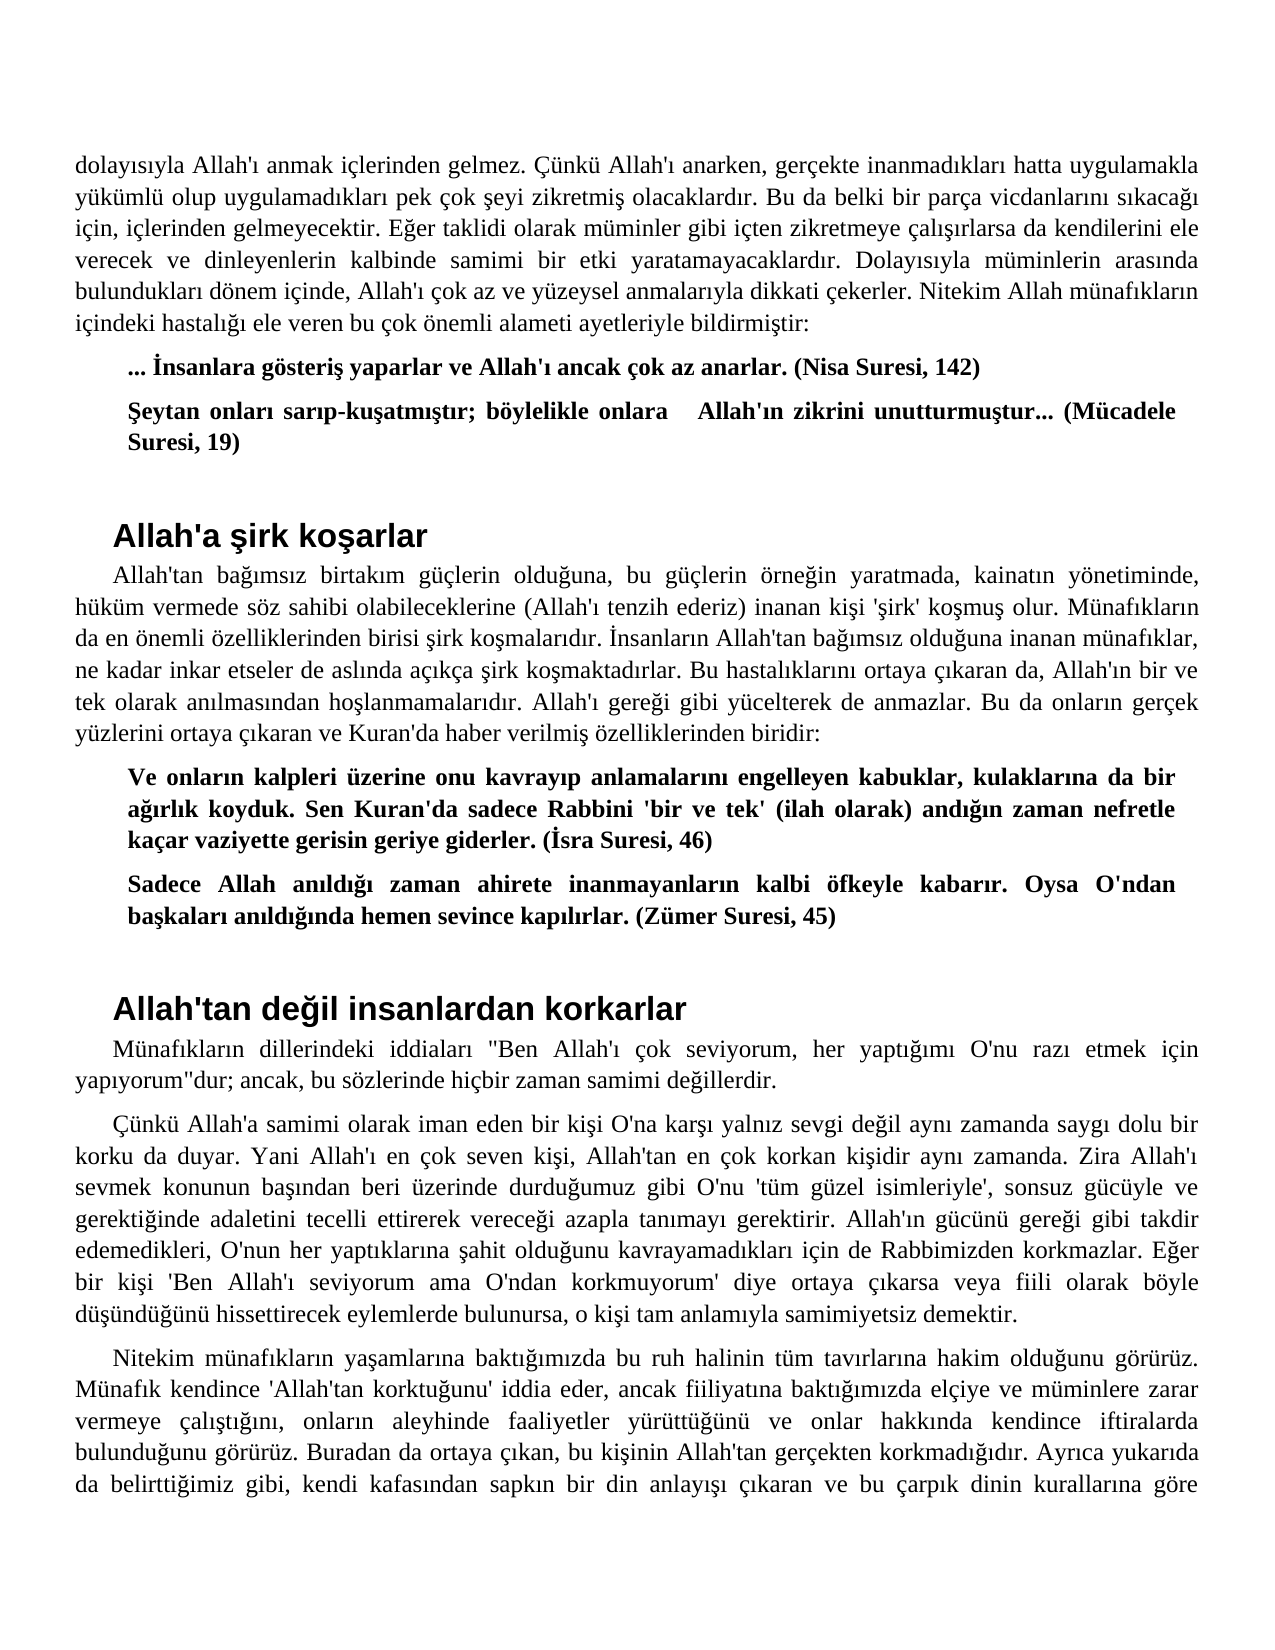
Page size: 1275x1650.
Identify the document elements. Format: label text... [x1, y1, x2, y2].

text dolayısıyla Allah'ı anmak içlerinden gelmez. Çünkü Allah'ı anarken, gerçekte inanmadıkları hatta uygulamakla yükümlü olup uygulamadıkları pek çok şeyi zikretmiş olacaklardır. Bu da belki bir parça vicdanlarını sıkacağı için, içlerinden gelmeyecektir. Eğer taklidi olarak müminler gibi içten zikretmeye çalışırlarsa da kendilerini ele verecek ve dinleyenlerin kalbinde samimi bir etki yaratamayacaklardır. Dolayısıyla müminlerin arasında bulundukları dönem içinde, Allah'ı çok az ve yüzeysel anmalarıyla dikkati çekerler. Nitekim Allah münafıkların içindeki hastalığı ele veren bu çok önemli alameti ayetleriyle bildirmiştir: [75, 150, 1200, 337]
text Şeytan onları sarıp-kuşatmıştır; böylelikle onlara Allah'ın zikrini unutturmuştur... (Mücadele Suresi, 19) [127, 396, 1177, 456]
text Münafıkların dillerindeki iddiaları "Ben Allah'ı çok seviyorum, her yaptığımı O'nu razı etmek için yapıyorum"dur; ancak, bu sözlerinde hiçbir zaman samimi değillerdir. [75, 1034, 1200, 1094]
text Çünkü Allah'a samimi olarak iman eden bir kişi O'na karşı yalnız sevgi değil aynı zamanda saygı dolu bir korku da duyar. Yani Allah'ı en çok seven kişi, Allah'tan en çok korkan kişidir aynı zamanda. Zira Allah'ı sevmek konunun başından beri üzerinde durduğumuz gibi O'nu 'tüm güzel isimleriyle', sonsuz gücüyle ve gerektiğinde adaletini tecelli ettirerek vereceği azapla tanımayı gerektirir. Allah'ın gücünü gereği gibi takdir edemedikleri, O'nun her yaptıklarına şahit olduğunu kavrayamadıkları için de Rabbimizden korkmazlar. Eğer bir kişi 'Ben Allah'ı seviyorum ama O'ndan korkmuyorum' diye ortaya çıkarsa veya fiili olarak böyle düşündüğünü hissettirecek eylemlerde bulunursa, o kişi tam anlamıyla samimiyetsiz demektir. [75, 1109, 1200, 1327]
subtitle Allah'tan değil insanlardan korkarlar [112, 989, 1200, 1027]
subtitle Allah'a şirk koşarlar [112, 516, 1200, 554]
text Ve onların kalpleri üzerine onu kavrayıp anlamalarını engelleyen kabuklar, kulaklarına da bir ağırlık koyduk. Sen Kuran'da sadece Rabbini 'bir ve tek' (ilah olarak) andığın zaman nefretle kaçar vaziyette gerisin geriye giderler. (İsra Suresi, 46) [127, 762, 1177, 854]
text Allah'tan bağımsız birtakım güçlerin olduğuna, bu güçlerin örneğin yaratmada, kainatın yönetiminde, hüküm vermede söz sahibi olabileceklerine (Allah'ı tenzih ederiz) inanan kişi 'şirk' koşmuş olur. Münafıkların da en önemli özelliklerinden birisi şirk koşmalarıdır. İnsanların Allah'tan bağımsız olduğuna inanan münafıklar, ne kadar inkar etseler de aslında açıkça şirk koşmaktadırlar. Bu hastalıklarını ortaya çıkaran da, Allah'ın bir ve tek olarak anılmasından hoşlanmamalarıdır. Allah'ı gereği gibi yücelterek de anmazlar. Bu da onların gerçek yüzlerini ortaya çıkaran ve Kuran'da haber verilmiş özelliklerinden biridir: [75, 560, 1200, 747]
text Nitekim münafıkların yaşamlarına baktığımızda bu ruh halinin tüm tavırlarına hakim olduğunu görürüz. Münafık kendince 'Allah'tan korktuğunu' iddia eder, ancak fiiliyatına baktığımızda elçiye ve müminlere zarar vermeye çalıştığını, onların aleyhinde faaliyetler yürüttüğünü ve onlar hakkında kendince iftiralarda bulunduğunu görürüz. Buradan da ortaya çıkan, bu kişinin Allah'tan gerçekten korkmadığıdır. Ayrıca yukarıda da belirttiğimiz gibi, kendi kafasından sapkın bir din anlayışı çıkaran ve bu çarpık dinin kurallarına göre [75, 1343, 1200, 1498]
text ... İnsanlara gösteriş yaparlar ve Allah'ı ancak çok az anarlar. (Nisa Suresi, 142) [127, 352, 1177, 381]
text Sadece Allah anıldığı zaman ahirete inanmayanların kalbi öfkeyle kabarır. Oysa O'ndan başkaları anıldığında hemen sevince kapılırlar. (Zümer Suresi, 45) [127, 869, 1177, 930]
